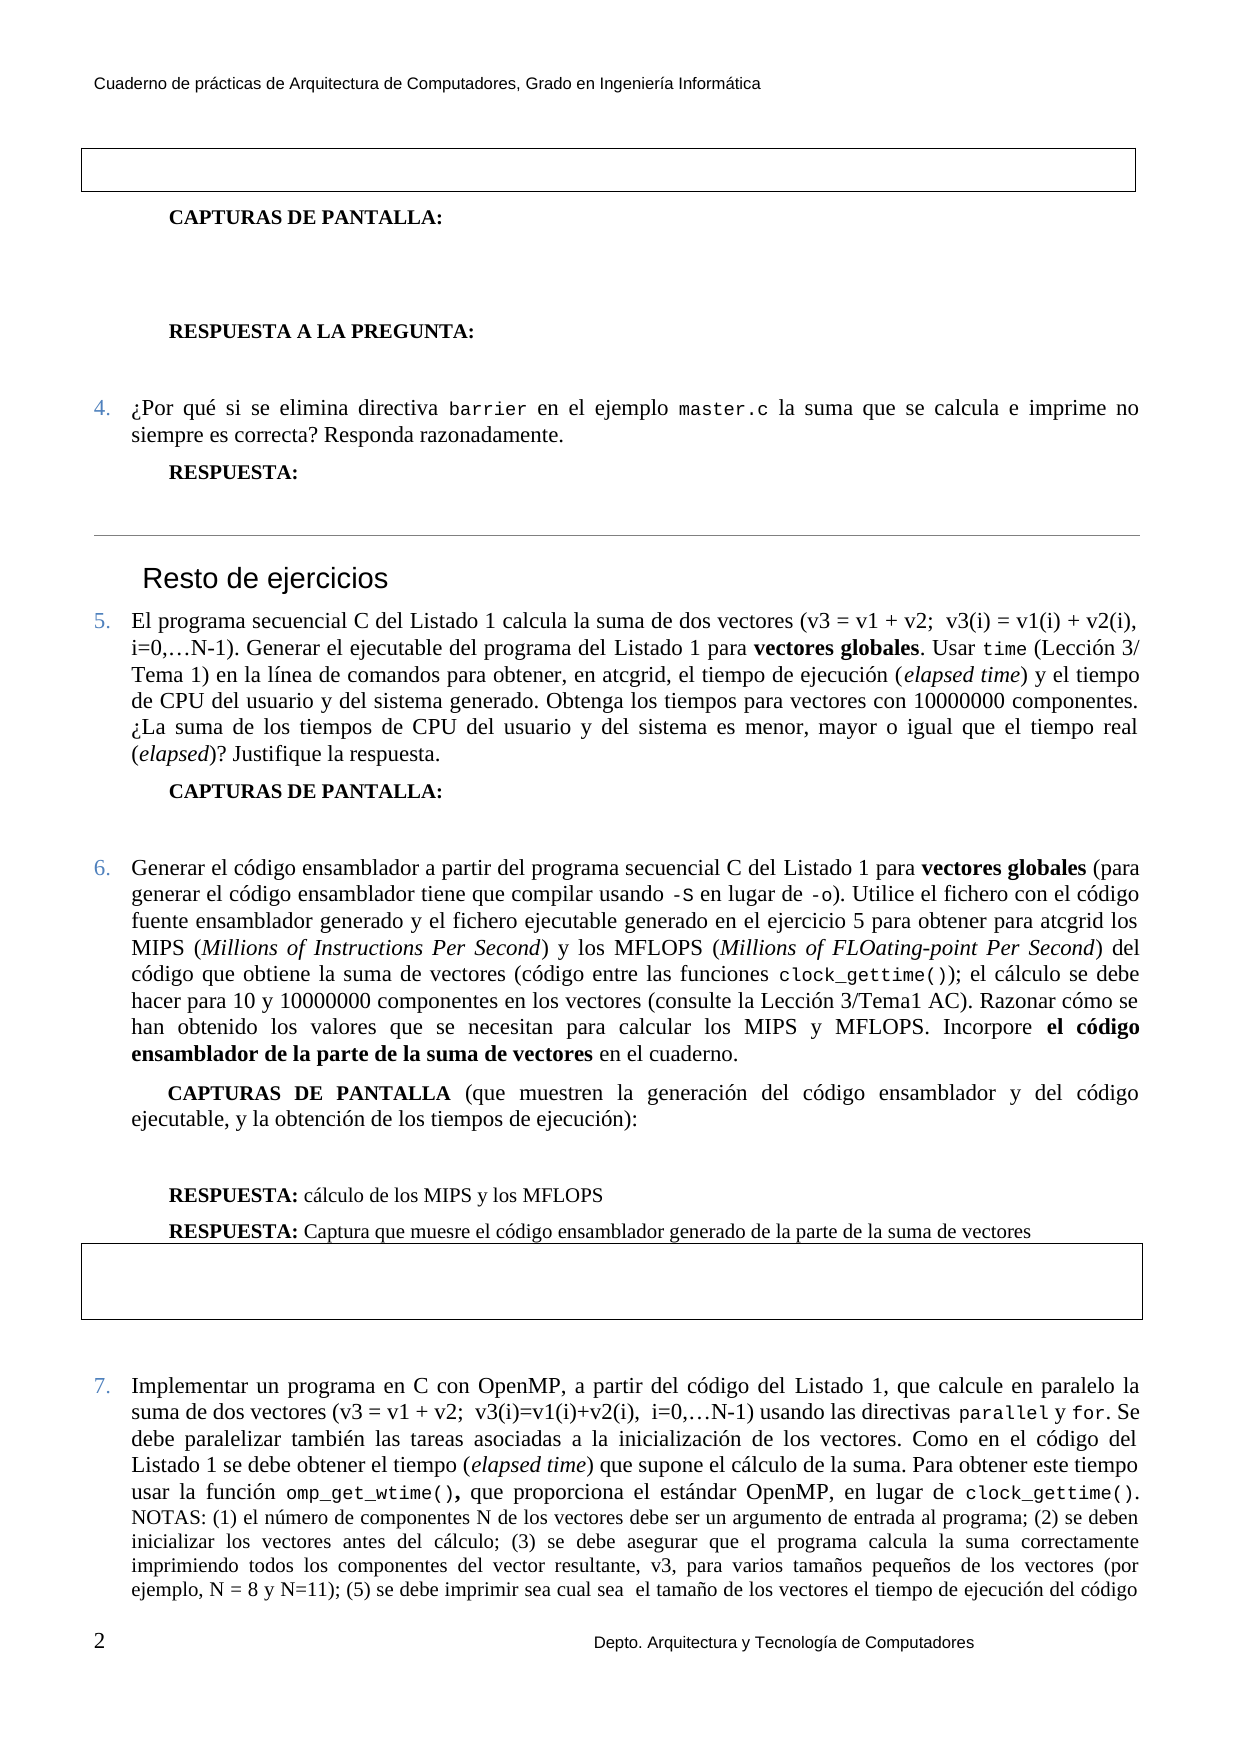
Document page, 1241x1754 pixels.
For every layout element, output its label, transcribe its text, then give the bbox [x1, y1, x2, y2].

text RESPUESTA A LA PREGUNTA: [169, 319, 1140, 343]
list El programa secuencial C del Listado 1 calcula la suma de dos vectores (v3 = v1 + v2; v3(i) = v1(i) + v2(i), i=0,…N-1). Generar el ejecutable del programa del Listado 1 para vectores globales. Usar time (Lección 3/ Tema 1) en la línea de comandos para obtener, en atcgrid, el tiempo de ejecución (elapsed time) y el tiempo de CPU del usuario y del sistema generado. Obtenga los tiempos para vectores con 10000000 componentes. ¿La suma de los tiempos de CPU del usuario y del sistema es menor, mayor o igual que el tiempo real (elapsed)? Justifique la respuesta. [94, 607, 1140, 766]
text RESPUESTA: Captura que muesre el código ensamblador generado de la parte de la suma de vectores [169, 1219, 1140, 1243]
table_header [82, 149, 1135, 191]
subtitle Resto de ejercicios [94, 561, 1140, 595]
text CAPTURAS DE PANTALLA: [169, 779, 1140, 803]
list ¿Por qué si se elimina directiva barrier en el ejemplo master.c la suma que se calcula e imprime no siempre es correcta? Responda razonadamente. [94, 394, 1140, 448]
table_header [82, 1244, 1142, 1319]
text RESPUESTA: [169, 460, 1140, 484]
list CAPTURAS DE PANTALLA (que muestren la generación del código ensamblador y del código ejecutable, y la obtención de los tiempos de ejecución): [94, 1079, 1140, 1131]
text CAPTURAS DE PANTALLA: [169, 205, 1140, 229]
list Implementar un programa en C con OpenMP, a partir del código del Listado 1, que calcule en paralelo la suma de dos vectores (v3 = v1 + v2; v3(i)=v1(i)+v2(i), i=0,…N-1) usando las directivas parallel y for. Se debe paralelizar también las tareas asociadas a la inicialización de los vectores. Como en el código del Listado 1 se debe obtener el tiempo (elapsed time) que supone el cálculo de la suma. Para obtener este tiempo usar la función omp_get_wtime(), que proporciona el estándar OpenMP, en lugar de clock_gettime(). NOTAS: (1) el número de componentes N de los vectores debe ser un argumento de entrada al programa; (2) se deben inicializar los vectores antes del cálculo; (3) se debe asegurar que el programa calcula la suma correctamente imprimiendo todos los componentes del vector resultante, v3, para varios tamaños pequeños de los vectores (por ejemplo, N = 8 y N=11); (5) se debe imprimir sea cual sea el tamaño de los vectores el tiempo de ejecución del código [94, 1372, 1140, 1601]
list Generar el código ensamblador a partir del programa secuencial C del Listado 1 para vectores globales (para generar el código ensamblador tiene que compilar usando -S en lugar de -o). Utilice el fichero con el código fuente ensamblador generado y el fichero ejecutable generado en el ejercicio 5 para obtener para atcgrid los MIPS (Millions of Instructions Per Second) y los MFLOPS (Millions of FLOating-point Per Second) del código que obtiene la suma de vectores (código entre las funciones clock_gettime()); el cálculo se debe hacer para 10 y 10000000 componentes en los vectores (consulte la Lección 3/Tema1 AC). Razonar cómo se han obtenido los valores que se necesitan para calcular los MIPS y MFLOPS. Incorpore el código ensamblador de la parte de la suma de vectores en el cuaderno. [94, 854, 1140, 1066]
text RESPUESTA: cálculo de los MIPS y los MFLOPS [169, 1183, 1140, 1207]
